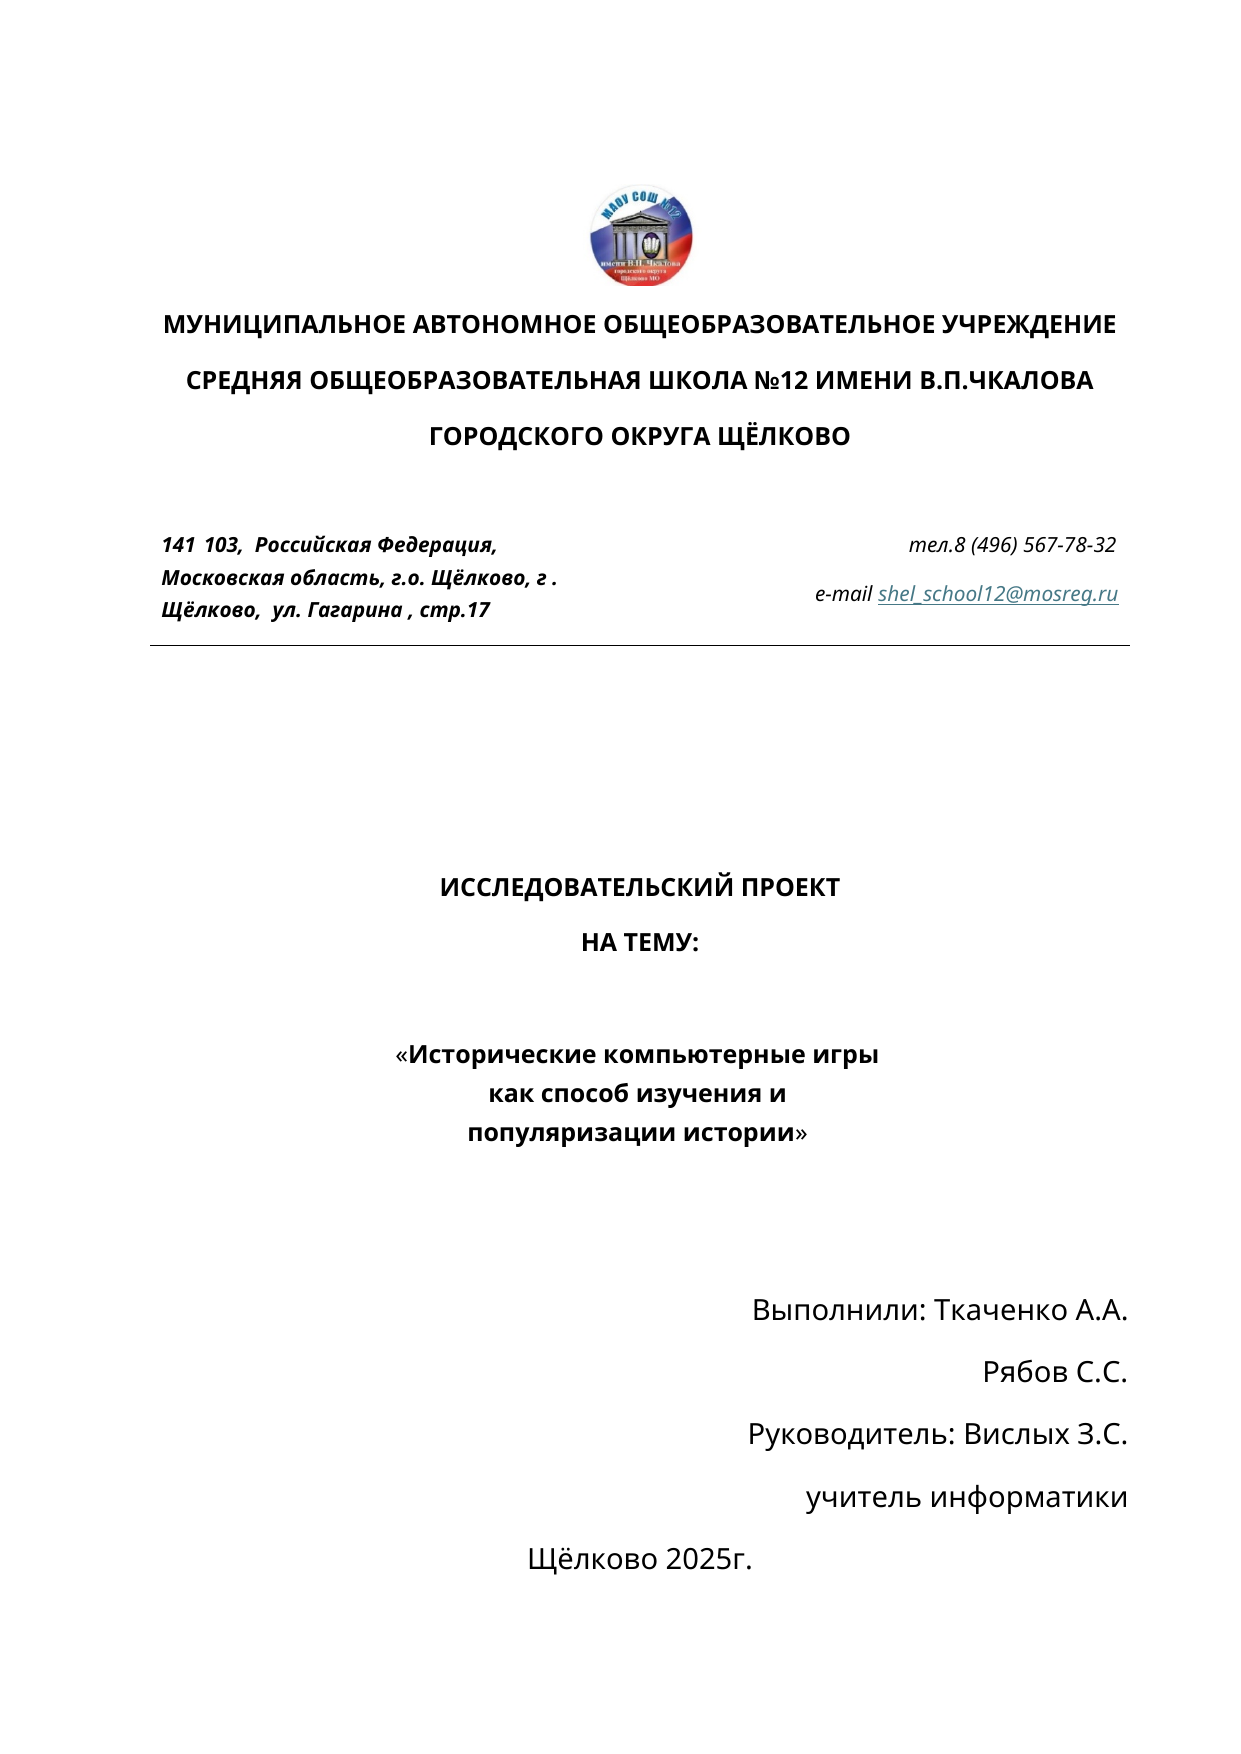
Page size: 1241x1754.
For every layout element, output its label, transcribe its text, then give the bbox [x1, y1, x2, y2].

text «Исторические компьютерные игры как способ изучения и популяризации истории» [386, 1037, 888, 1149]
text ИССЛЕДОВАТЕЛЬСКИЙ ПРОЕКТ [150, 869, 1130, 903]
text НА ТЕМУ: [150, 925, 1130, 959]
table_header тел.8 (496) 567-78-32 e-mail shel_school12@mosreg.ru [605, 530, 1130, 645]
text учитель информатики [150, 1476, 1130, 1516]
text Рябов С.С. [150, 1351, 1130, 1391]
text МУНИЦИПАЛЬНОЕ АВТОНОМНОЕ ОБЩЕОБРАЗОВАТЕЛЬНОЕ УЧРЕЖДЕНИЕ [150, 307, 1130, 341]
picture [572, 184, 708, 286]
text Руководитель: Вислых З.С. [150, 1413, 1130, 1453]
table_header 141 103, Российская Федерация, Московская область, г.о. Щёлково, г . Щёлково, ул. Гагарина , стр.17 [150, 530, 605, 645]
text ГОРОДСКОГО ОКРУГА ЩЁЛКОВО [150, 418, 1130, 453]
text СРЕДНЯЯ ОБЩЕОБРАЗОВАТЕЛЬНАЯ ШКОЛА №12 ИМЕНИ В.П.ЧКАЛОВА [150, 363, 1130, 397]
text Выполнили: Ткаченко А.А. [150, 1289, 1130, 1329]
text Щёлково 2025г. [150, 1538, 1130, 1578]
